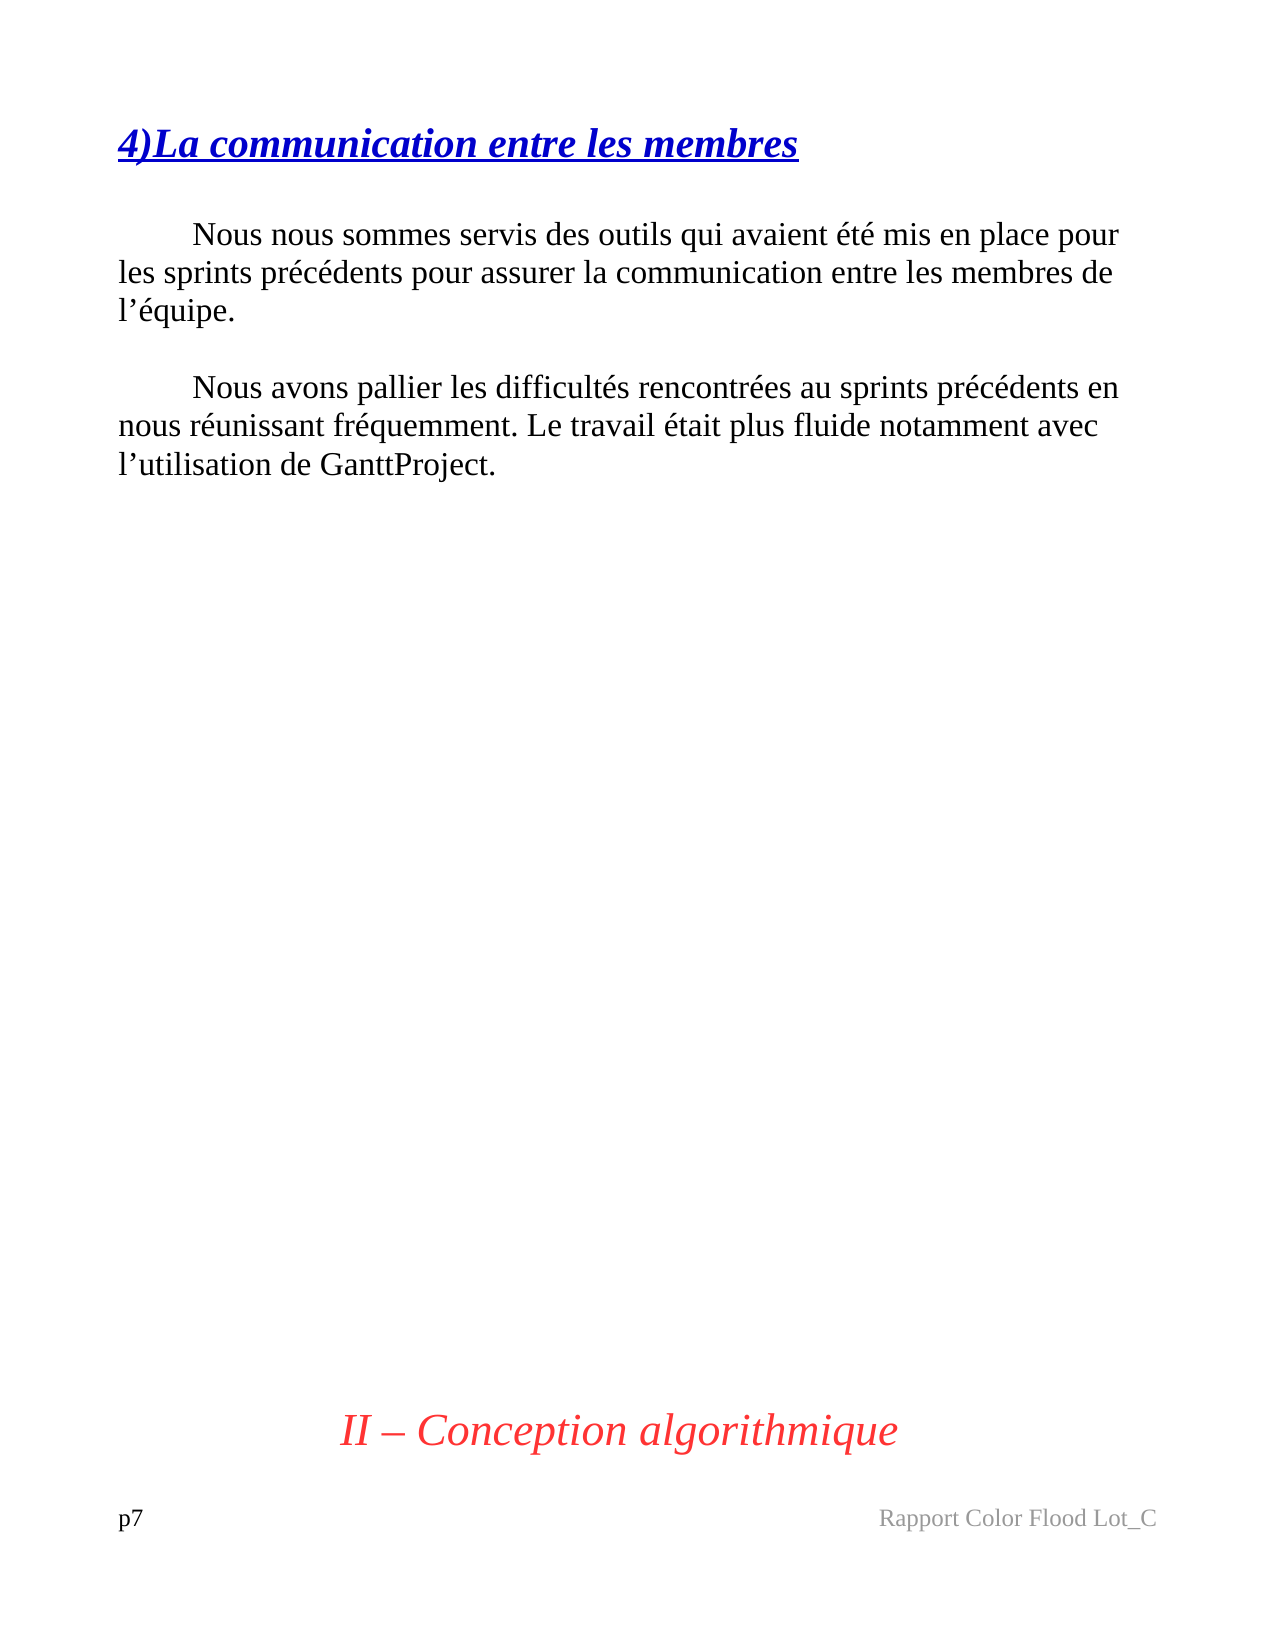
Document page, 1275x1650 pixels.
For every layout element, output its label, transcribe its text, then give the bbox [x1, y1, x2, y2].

text 4)La communication entre les membres [118, 118, 1157, 166]
text Nous avons pallier les difficultés rencontrées au sprints précédents en nous réunissant fréquemment. Le travail était plus fluide notamment avec l’utilisation de GanttProject. [118, 367, 1157, 482]
text II – Conception algorithmique [118, 1402, 1157, 1455]
text Nous nous sommes servis des outils qui avaient été mis en place pour les sprints précédents pour assurer la communication entre les membres de l’équipe. [118, 214, 1157, 329]
